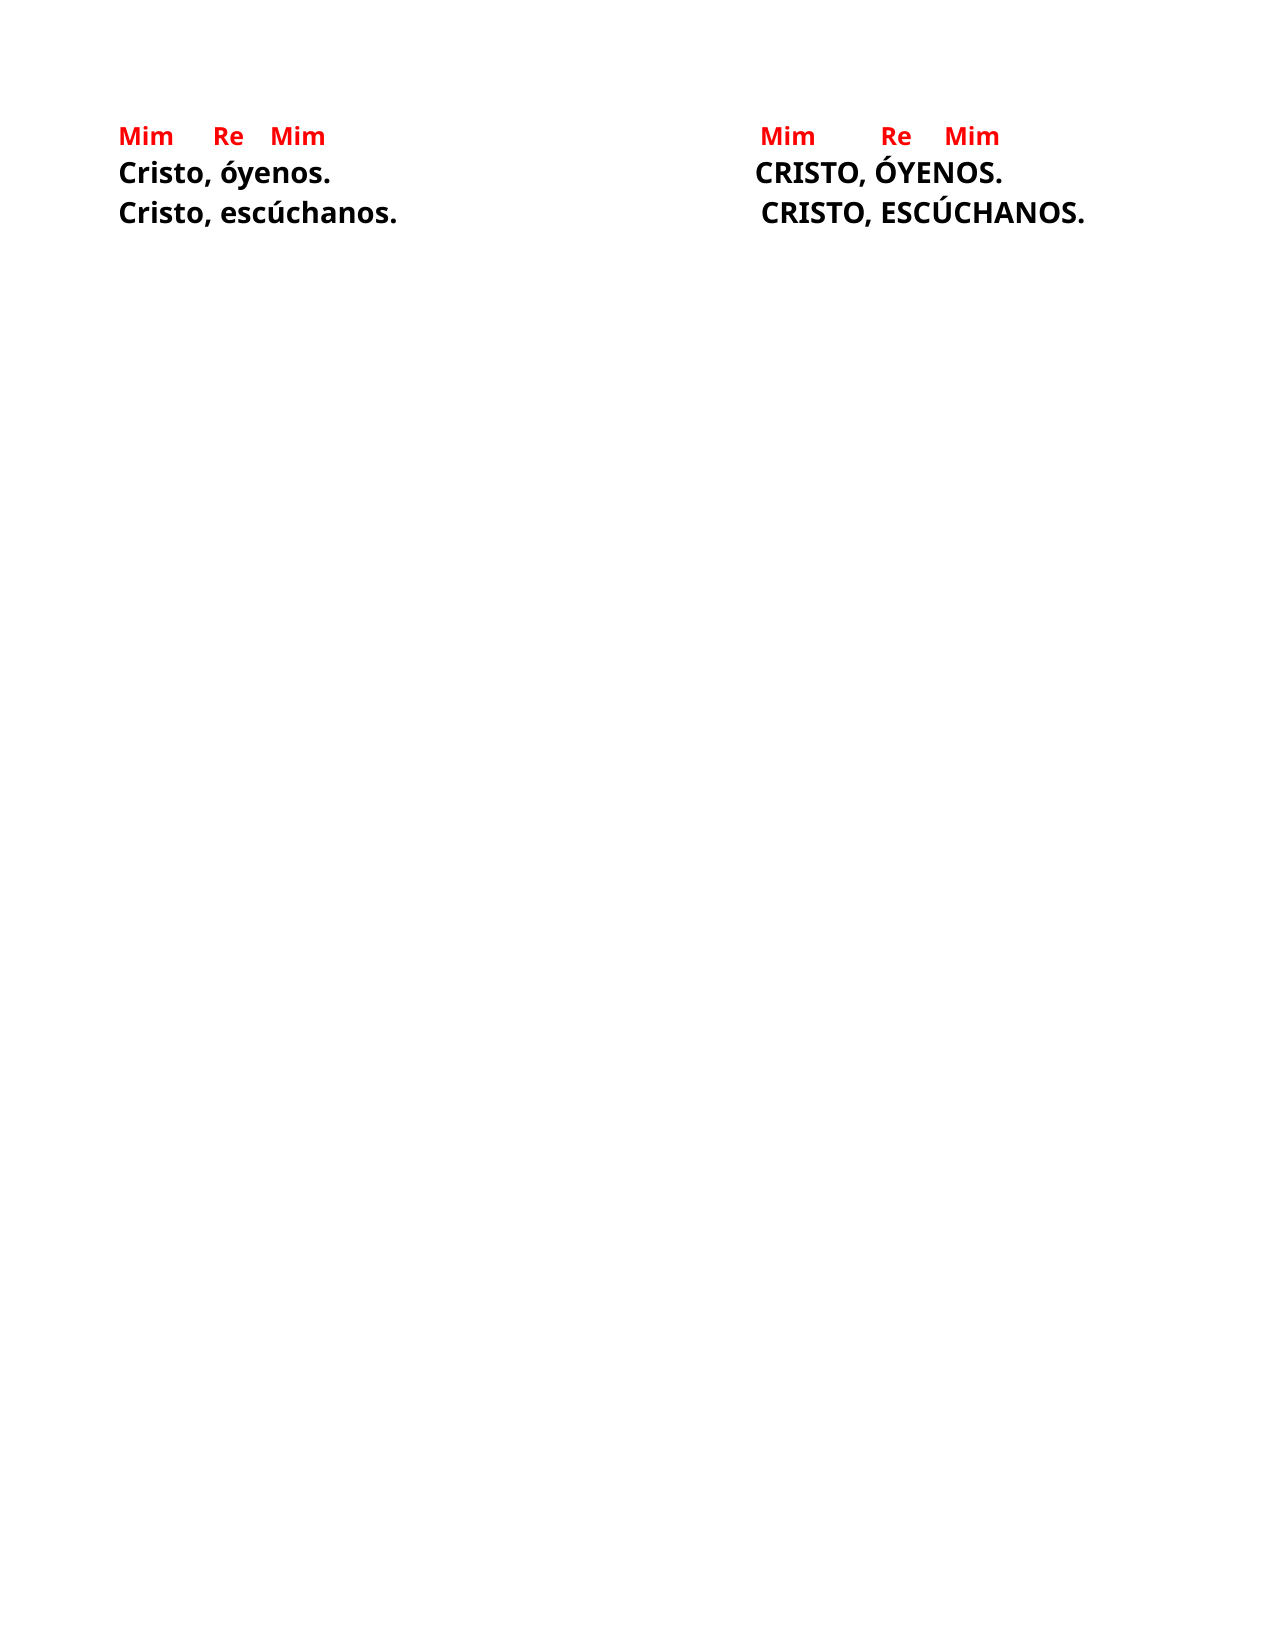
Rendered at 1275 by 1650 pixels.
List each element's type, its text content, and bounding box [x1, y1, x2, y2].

text Cristo, escúchanos. CRISTO, ESCÚCHANOS. [118, 192, 1157, 232]
text Mim Re Mim Mim Re Mim [118, 118, 1157, 152]
text Cristo, óyenos. CRISTO, ÓYENOS. [118, 152, 1157, 192]
